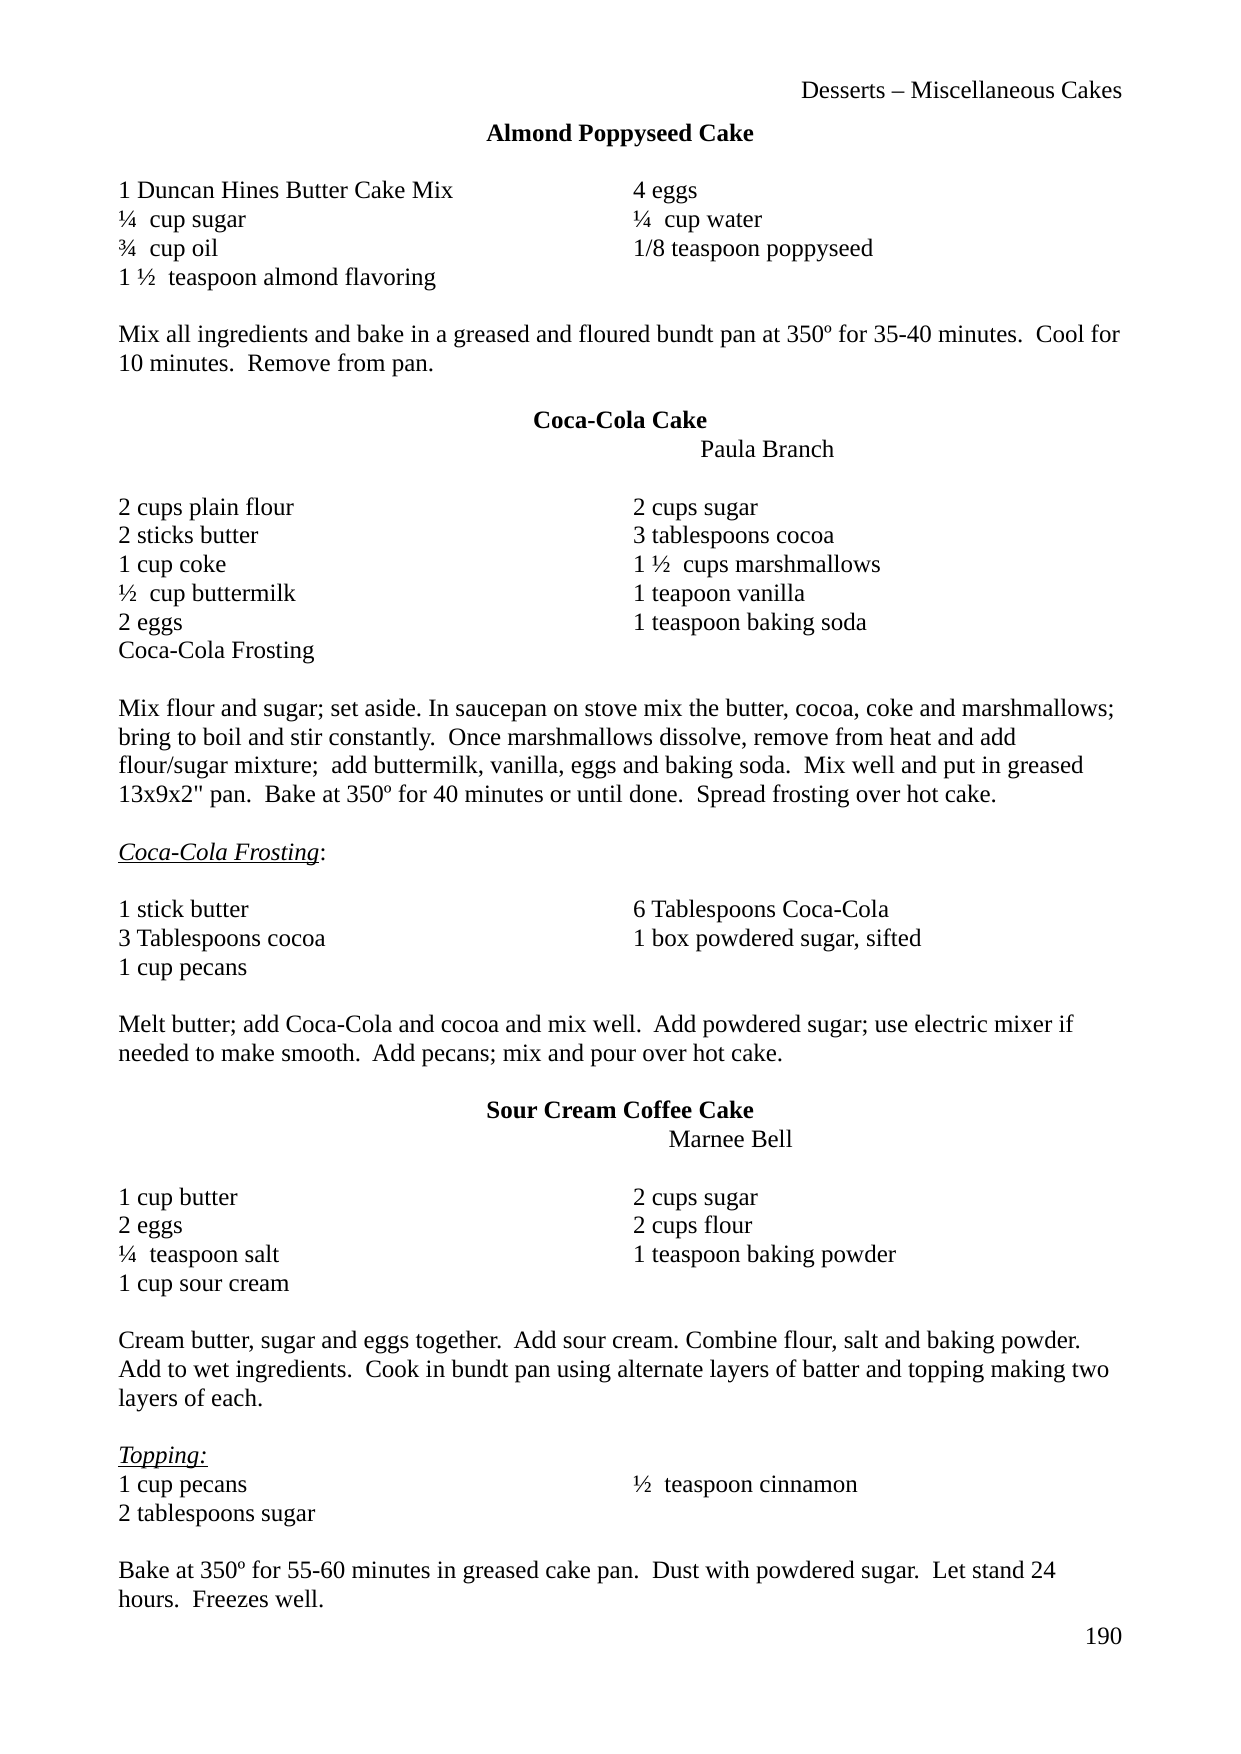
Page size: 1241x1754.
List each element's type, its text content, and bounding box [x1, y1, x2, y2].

text Sour Cream Coffee Cake [118, 1096, 1122, 1124]
text 1 cup sour cream [118, 1268, 1122, 1297]
text 1 cup butter 2 cups sugar [118, 1182, 1122, 1211]
text 2 eggs 1 teaspoon baking soda [118, 607, 1122, 636]
text Paula Branch [118, 434, 1122, 463]
text Topping: [118, 1441, 1122, 1469]
text Almond Poppyseed Cake [118, 118, 1122, 147]
text ½ cup buttermilk 1 teapoon vanilla [118, 578, 1122, 607]
text Cream butter, sugar and eggs together. Add sour cream. Combine flour, salt and baking powder. Add to wet ingredients. Cook in bundt pan using alternate layers of batter and topping making two layers of each. [118, 1326, 1122, 1412]
text 3 Tablespoons cocoa 1 box powdered sugar, sifted [118, 923, 1122, 952]
text 2 tablespoons sugar [118, 1498, 1122, 1527]
text ¼ cup sugar ¼ cup water [118, 204, 1122, 233]
text 1 cup pecans ½ teaspoon cinnamon [118, 1469, 1122, 1498]
text Coca-Cola Cake [118, 406, 1122, 434]
text 1 stick butter 6 Tablespoons Coca-Cola [118, 894, 1122, 923]
text ¼ teaspoon salt 1 teaspoon baking powder [118, 1239, 1122, 1268]
text 2 cups plain flour 2 cups sugar [118, 492, 1122, 521]
text 1 cup pecans [118, 952, 1122, 981]
text Mix flour and sugar; set aside. In saucepan on stove mix the butter, cocoa, coke and marshmallows; bring to boil and stir constantly. Once marshmallows dissolve, remove from heat and add flour/sugar mixture; add buttermilk, vanilla, eggs and baking soda. Mix well and put in greased 13x9x2" pan. Bake at 350º for 40 minutes or until done. Spread frosting over hot cake. [118, 693, 1122, 808]
text 1 Duncan Hines Butter Cake Mix 4 eggs [118, 176, 1122, 204]
text Marnee Bell [118, 1124, 1122, 1153]
text Coca-Cola Frosting [118, 636, 1122, 664]
text Coca-Cola Frosting: [118, 837, 1122, 866]
text Mix all ingredients and bake in a greased and floured bundt pan at 350º for 35-40 minutes. Cool for 10 minutes. Remove from pan. [118, 319, 1122, 377]
text 2 eggs 2 cups flour [118, 1211, 1122, 1239]
text 2 sticks butter 3 tablespoons cocoa [118, 521, 1122, 549]
text Melt butter; add Coca-Cola and cocoa and mix well. Add powdered sugar; use electric mixer if needed to make smooth. Add pecans; mix and pour over hot cake. [118, 1009, 1122, 1067]
text 1 ½ teaspoon almond flavoring [118, 262, 1122, 291]
text ¾ cup oil 1/8 teaspoon poppyseed [118, 233, 1122, 262]
text Bake at 350º for 55-60 minutes in greased cake pan. Dust with powdered sugar. Let stand 24 hours. Freezes well. [118, 1556, 1122, 1613]
text 1 cup coke 1 ½ cups marshmallows [118, 549, 1122, 578]
